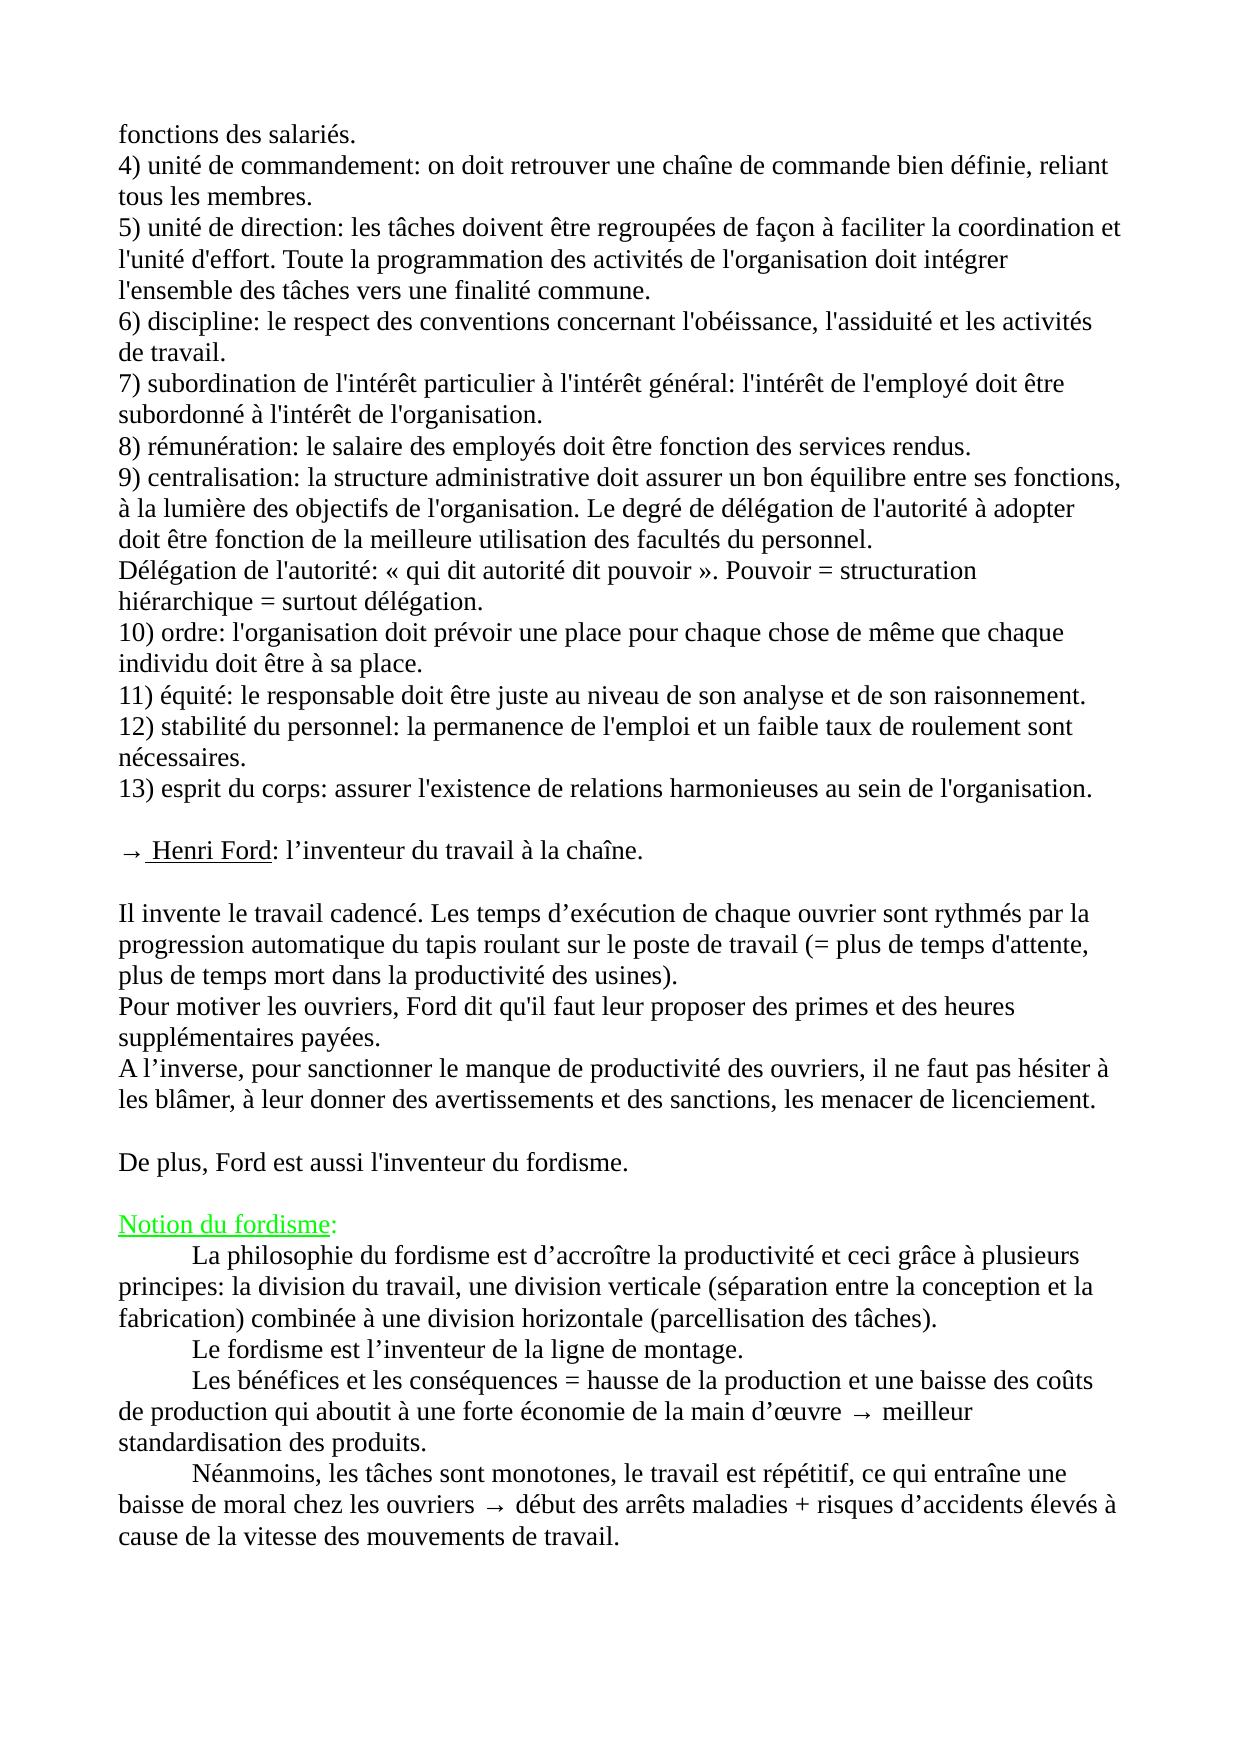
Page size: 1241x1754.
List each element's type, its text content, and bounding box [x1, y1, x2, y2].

list Délégation de l'autorité: « qui dit autorité dit pouvoir ». Pouvoir = structuration hiérarchique = surtout délégation. [118, 554, 1122, 616]
list 10) ordre: l'organisation doit prévoir une place pour chaque chose de même que chaque individu doit être à sa place. [118, 616, 1122, 679]
list fonctions des salariés. [118, 118, 1122, 149]
list 11) équité: le responsable doit être juste au niveau de son analyse et de son raisonnement. [118, 679, 1122, 710]
text A l’inverse, pour sanctionner le manque de productivité des ouvriers, il ne faut pas hésiter à les blâmer, à leur donner des avertissements et des sanctions, les menacer de licenciement. [118, 1052, 1122, 1115]
list 13) esprit du corps: assurer l'existence de relations harmonieuses au sein de l'organisation. [118, 772, 1122, 803]
text De plus, Ford est aussi l'inventeur du fordisme. [118, 1146, 1122, 1177]
list 5) unité de direction: les tâches doivent être regroupées de façon à faciliter la coordination et l'unité d'effort. Toute la programmation des activités de l'organisation doit intégrer l'ensemble des tâches vers une finalité commune. [118, 212, 1122, 305]
text Les bénéfices et les conséquences = hausse de la production et une baisse des coûts de production qui aboutit à une forte économie de la main d’œuvre → meilleur standardisation des produits. [118, 1364, 1122, 1457]
text Pour motiver les ouvriers, Ford dit qu'il faut leur proposer des primes et des heures supplémentaires payées. [118, 990, 1122, 1052]
text Il invente le travail cadencé. Les temps d’exécution de chaque ouvrier sont rythmés par la progression automatique du tapis roulant sur le poste de travail (= plus de temps d'attente, plus de temps mort dans la productivité des usines). [118, 897, 1122, 990]
text Notion du fordisme: [118, 1208, 1122, 1239]
list 8) rémunération: le salaire des employés doit être fonction des services rendus. [118, 429, 1122, 461]
list 7) subordination de l'intérêt particulier à l'intérêt général: l'intérêt de l'employé doit être subordonné à l'intérêt de l'organisation. [118, 367, 1122, 429]
list 4) unité de commandement: on doit retrouver une chaîne de commande bien définie, reliant tous les membres. [118, 149, 1122, 212]
list 12) stabilité du personnel: la permanence de l'emploi et un faible taux de roulement sont nécessaires. [118, 710, 1122, 772]
list 6) discipline: le respect des conventions concernant l'obéissance, l'assiduité et les activités de travail. [118, 305, 1122, 367]
text Le fordisme est l’inventeur de la ligne de montage. [118, 1333, 1122, 1364]
text Néanmoins, les tâches sont monotones, le travail est répétitif, ce qui entraîne une baisse de moral chez les ouvriers → début des arrêts maladies + risques d’accidents élevés à cause de la vitesse des mouvements de travail. [118, 1457, 1122, 1551]
list 9) centralisation: la structure administrative doit assurer un bon équilibre entre ses fonctions, à la lumière des objectifs de l'organisation. Le degré de délégation de l'autorité à adopter doit être fonction de la meilleure utilisation des facultés du personnel. [118, 461, 1122, 554]
text La philosophie du fordisme est d’accroître la productivité et ceci grâce à plusieurs principes: la division du travail, une division verticale (séparation entre la conception et la fabrication) combinée à une division horizontale (parcellisation des tâches). [118, 1239, 1122, 1333]
text → Henri Ford: l’inventeur du travail à la chaîne. [118, 834, 1122, 866]
